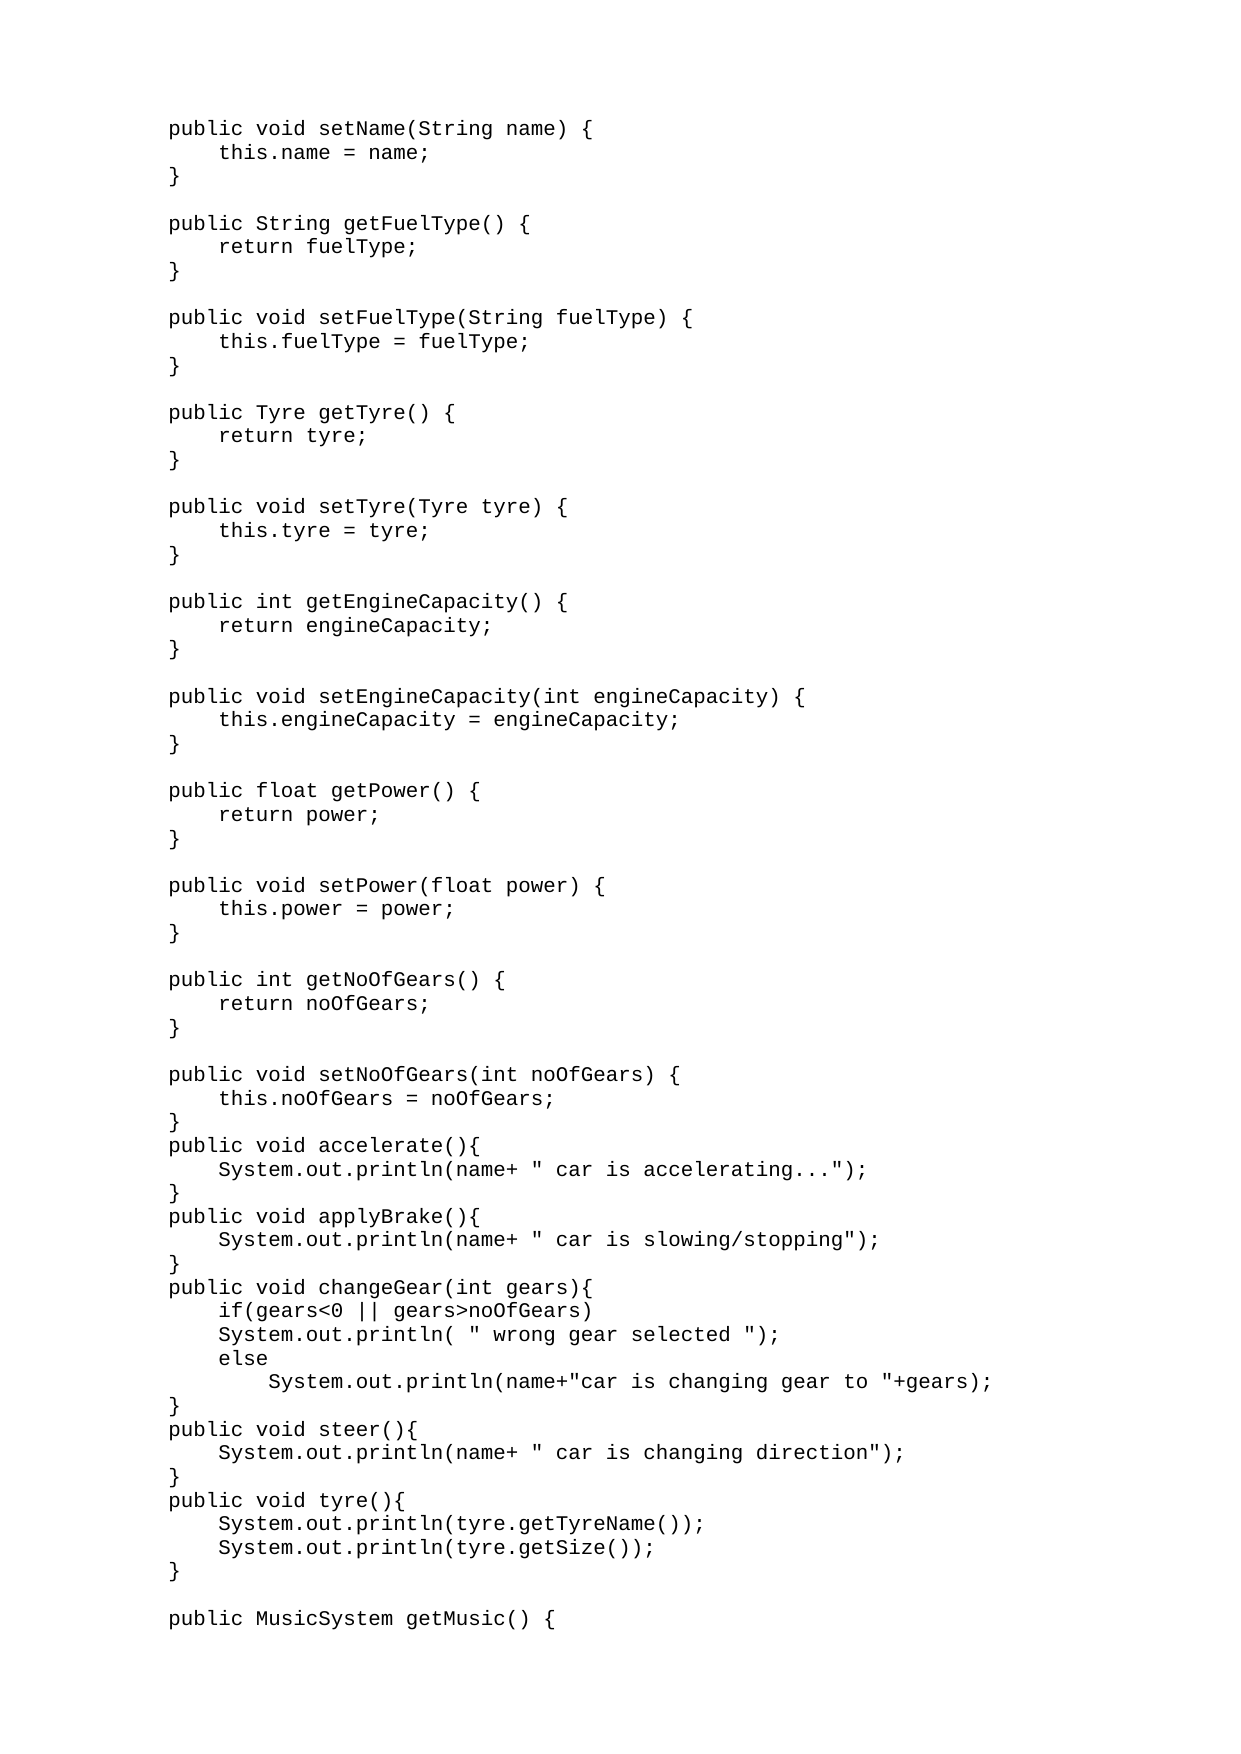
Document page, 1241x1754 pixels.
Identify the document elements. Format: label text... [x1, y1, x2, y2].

text } [118, 354, 1122, 378]
text else [118, 1348, 1122, 1371]
text public int getEngineCapacity() { [118, 591, 1122, 615]
text return fuelType; [118, 236, 1122, 260]
text public void steer(){ [118, 1419, 1122, 1442]
text public void setFuelType(String fuelType) { [118, 307, 1122, 331]
text } [118, 165, 1122, 189]
text return power; [118, 804, 1122, 827]
text System.out.println(name+ " car is accelerating..."); [118, 1158, 1122, 1182]
text public void setEngineCapacity(int engineCapacity) { [118, 686, 1122, 709]
text public void setNoOfGears(int noOfGears) { [118, 1064, 1122, 1088]
text public void setName(String name) { [118, 118, 1122, 142]
text public void applyBrake(){ [118, 1206, 1122, 1229]
text System.out.println(tyre.getTyreName()); [118, 1513, 1122, 1537]
text return noOfGears; [118, 993, 1122, 1017]
text public void setTyre(Tyre tyre) { [118, 496, 1122, 520]
text } [118, 1017, 1122, 1040]
text public float getPower() { [118, 780, 1122, 804]
text } [118, 449, 1122, 473]
text public MusicSystem getMusic() { [118, 1608, 1122, 1631]
text } [118, 1182, 1122, 1206]
text this.engineCapacity = engineCapacity; [118, 709, 1122, 733]
text } [118, 922, 1122, 946]
text } [118, 544, 1122, 567]
text this.noOfGears = noOfGears; [118, 1088, 1122, 1111]
text public void accelerate(){ [118, 1135, 1122, 1158]
text return tyre; [118, 426, 1122, 449]
text this.power = power; [118, 898, 1122, 922]
text public void setPower(float power) { [118, 875, 1122, 898]
text this.fuelType = fuelType; [118, 331, 1122, 354]
text System.out.println(name+ " car is slowing/stopping"); [118, 1229, 1122, 1253]
text public String getFuelType() { [118, 213, 1122, 236]
text public void changeGear(int gears){ [118, 1277, 1122, 1300]
text } [118, 1111, 1122, 1135]
text } [118, 1561, 1122, 1584]
text } [118, 1395, 1122, 1419]
text public int getNoOfGears() { [118, 969, 1122, 993]
text } [118, 1466, 1122, 1489]
text System.out.println(name+"car is changing gear to "+gears); [118, 1371, 1122, 1395]
text } [118, 260, 1122, 284]
text } [118, 733, 1122, 757]
text if(gears<0 || gears>noOfGears) [118, 1300, 1122, 1324]
text System.out.println( " wrong gear selected "); [118, 1324, 1122, 1348]
text } [118, 638, 1122, 662]
text } [118, 827, 1122, 851]
text this.tyre = tyre; [118, 520, 1122, 544]
text public void tyre(){ [118, 1489, 1122, 1513]
text System.out.println(tyre.getSize()); [118, 1537, 1122, 1561]
text public Tyre getTyre() { [118, 402, 1122, 426]
text System.out.println(name+ " car is changing direction"); [118, 1442, 1122, 1466]
text } [118, 1253, 1122, 1277]
text return engineCapacity; [118, 615, 1122, 638]
text this.name = name; [118, 142, 1122, 165]
